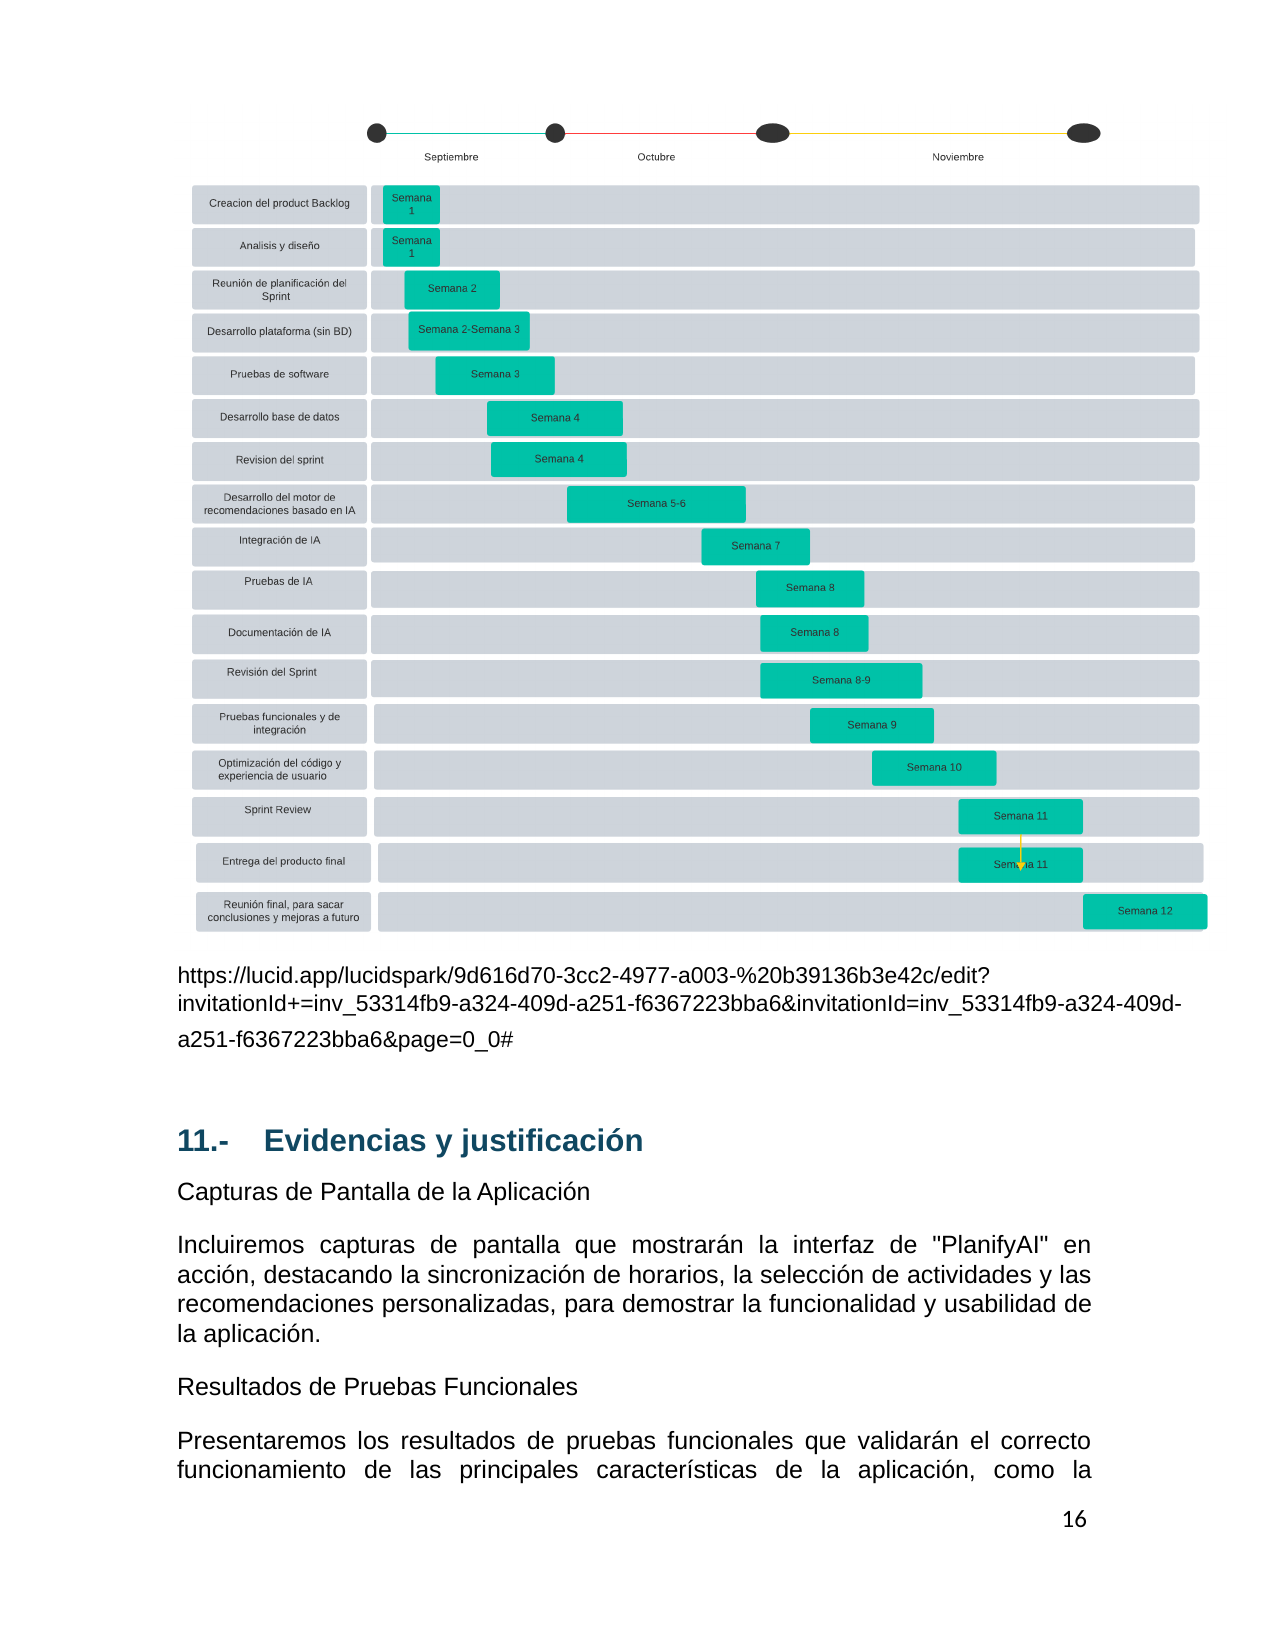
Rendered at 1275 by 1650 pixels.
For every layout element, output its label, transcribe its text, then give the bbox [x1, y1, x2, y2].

text Presentaremos los resultados de pruebas funcionales que validarán el correcto funcionamiento de las principales características de la aplicación, como la [177, 1426, 1093, 1484]
subtitle 11.- Evidencias y justificación [177, 1122, 1177, 1158]
text Incluiremos capturas de pantalla que mostrarán la interfaz de "PlanifyAI" en acción, destacando la sincronización de horarios, la selección de actividades y las recomendaciones personalizadas, para demostrar la funcionalidad y usabilidad de la aplicación. [177, 1230, 1093, 1348]
text Resultados de Pruebas Funcionales [177, 1372, 1093, 1401]
text Capturas de Pantalla de la Aplicación [177, 1177, 1093, 1205]
text https://lucid.app/lucidspark/9d616d70-3cc2-4977-a003-%20b39136b3e42c/edit?invitationId+=inv_53314fb9-a324-409d-a251-f6367223bba6&invitationId=inv_53314fb9-a324-409d-a251-f6367223bba6&page=0_0# [177, 962, 1227, 1054]
